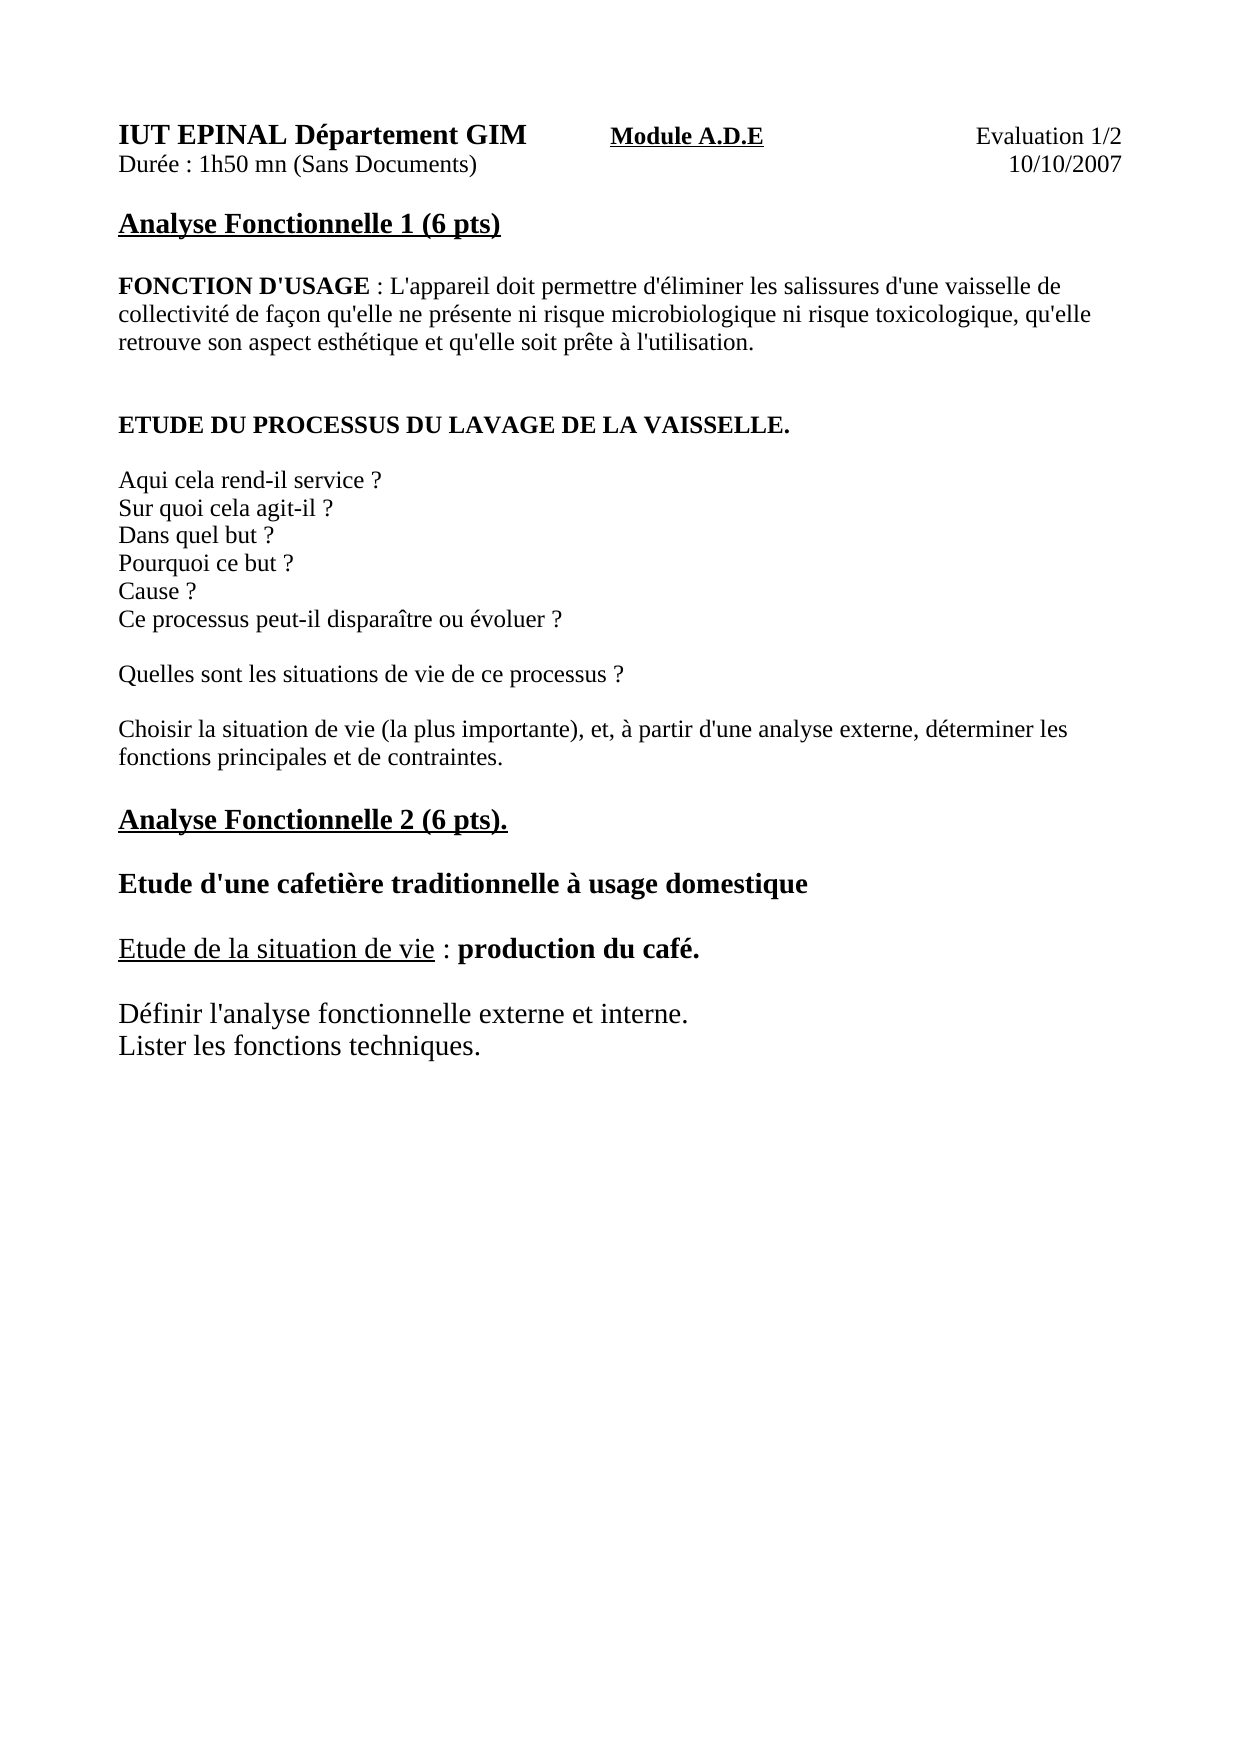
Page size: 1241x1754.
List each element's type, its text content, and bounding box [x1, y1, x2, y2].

text Choisir la situation de vie (la plus importante), et, à partir d'une analyse externe, déterminer les fonctions principales et de contraintes. [118, 716, 1122, 771]
text Pourquoi ce but ? [118, 549, 1122, 577]
text FONCTION D'USAGE : L'appareil doit permettre d'éliminer les salissures d'une vaisselle de collectivité de façon qu'elle ne présente ni risque microbiologique ni risque toxicologique, qu'elle retrouve son aspect esthétique et qu'elle soit prête à l'utilisation. [118, 272, 1122, 355]
text ETUDE DU PROCESSUS DU LAVAGE DE LA VAISSELLE. [118, 411, 1122, 438]
text Aqui cela rend-il service ? [118, 466, 1122, 494]
text Etude de la situation de vie : production du café. [118, 932, 1122, 965]
text Définir l'analyse fonctionnelle externe et interne. [118, 997, 1122, 1029]
text Etude d'une cafetière traditionnelle à usage domestique [118, 868, 1122, 900]
text Analyse Fonctionnelle 2 (6 pts). [118, 803, 1122, 836]
text Cause ? [118, 577, 1122, 605]
text Analyse Fonctionnelle 1 (6 pts) [118, 208, 1122, 240]
text Ce processus peut-il disparaître ou évoluer ? [118, 605, 1122, 632]
text Quelles sont les situations de vie de ce processus ? [118, 660, 1122, 688]
text Lister les fonctions techniques. [118, 1029, 1122, 1062]
text Sur quoi cela agit-il ? [118, 494, 1122, 522]
text Dans quel but ? [118, 522, 1122, 549]
